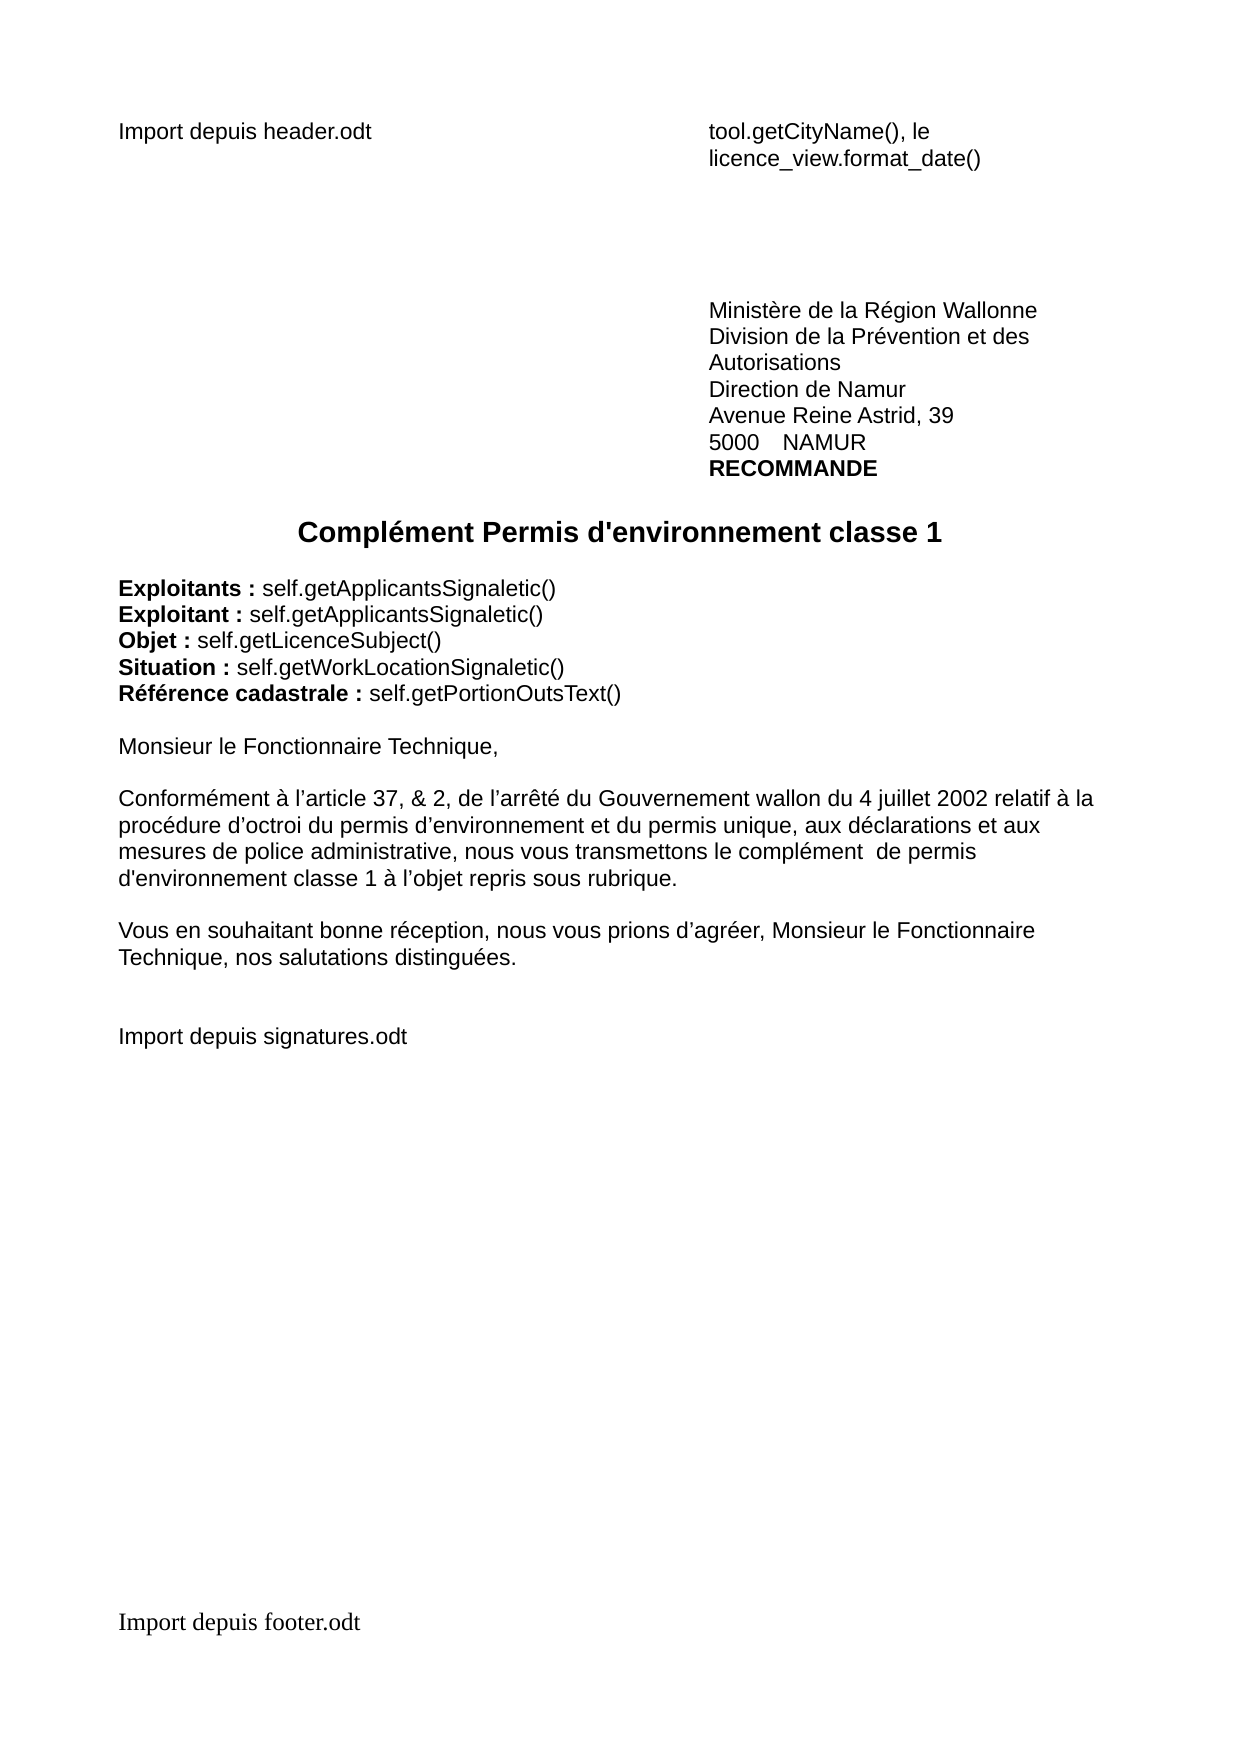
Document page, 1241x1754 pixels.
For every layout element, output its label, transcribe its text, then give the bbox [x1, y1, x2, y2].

text Exploitants : self.getApplicantsSignaletic() [118, 574, 1122, 601]
text Objet : self.getLicenceSubject() [118, 627, 1122, 654]
text Conformément à l’article 37, & 2, de l’arrêté du Gouvernement wallon du 4 juillet 2002 relatif à la procédure d’octroi du permis d’environnement et du permis unique, aux déclarations et aux mesures de police administrative, nous vous transmettons le complément de permis d'environnement classe 1 à l’objet repris sous rubrique. [118, 785, 1122, 891]
text Vous en souhaitant bonne réception, nous vous prions d’agréer, Monsieur le Fonctionnaire Technique, nos salutations distinguées. [118, 917, 1122, 970]
table_header tool.getCityName(), le licence_view.format_date() Ministère de la Région Wallonne Division de la Prévention et des Autorisations Direction de Namur Avenue Reine Astrid, 39 5000 NAMUR RECOMMANDE [709, 118, 1123, 481]
table_header Import depuis header.odt [118, 118, 708, 481]
text Import depuis signatures.odt [118, 1023, 1122, 1049]
text Monsieur le Fonctionnaire Technique, [118, 733, 1122, 759]
text Exploitant : self.getApplicantsSignaletic() [118, 601, 1122, 627]
title Complément Permis d'environnement classe 1 [118, 515, 1122, 548]
text Situation : self.getWorkLocationSignaletic() [118, 654, 1122, 680]
text Référence cadastrale : self.getPortionOutsText() [118, 680, 1122, 706]
